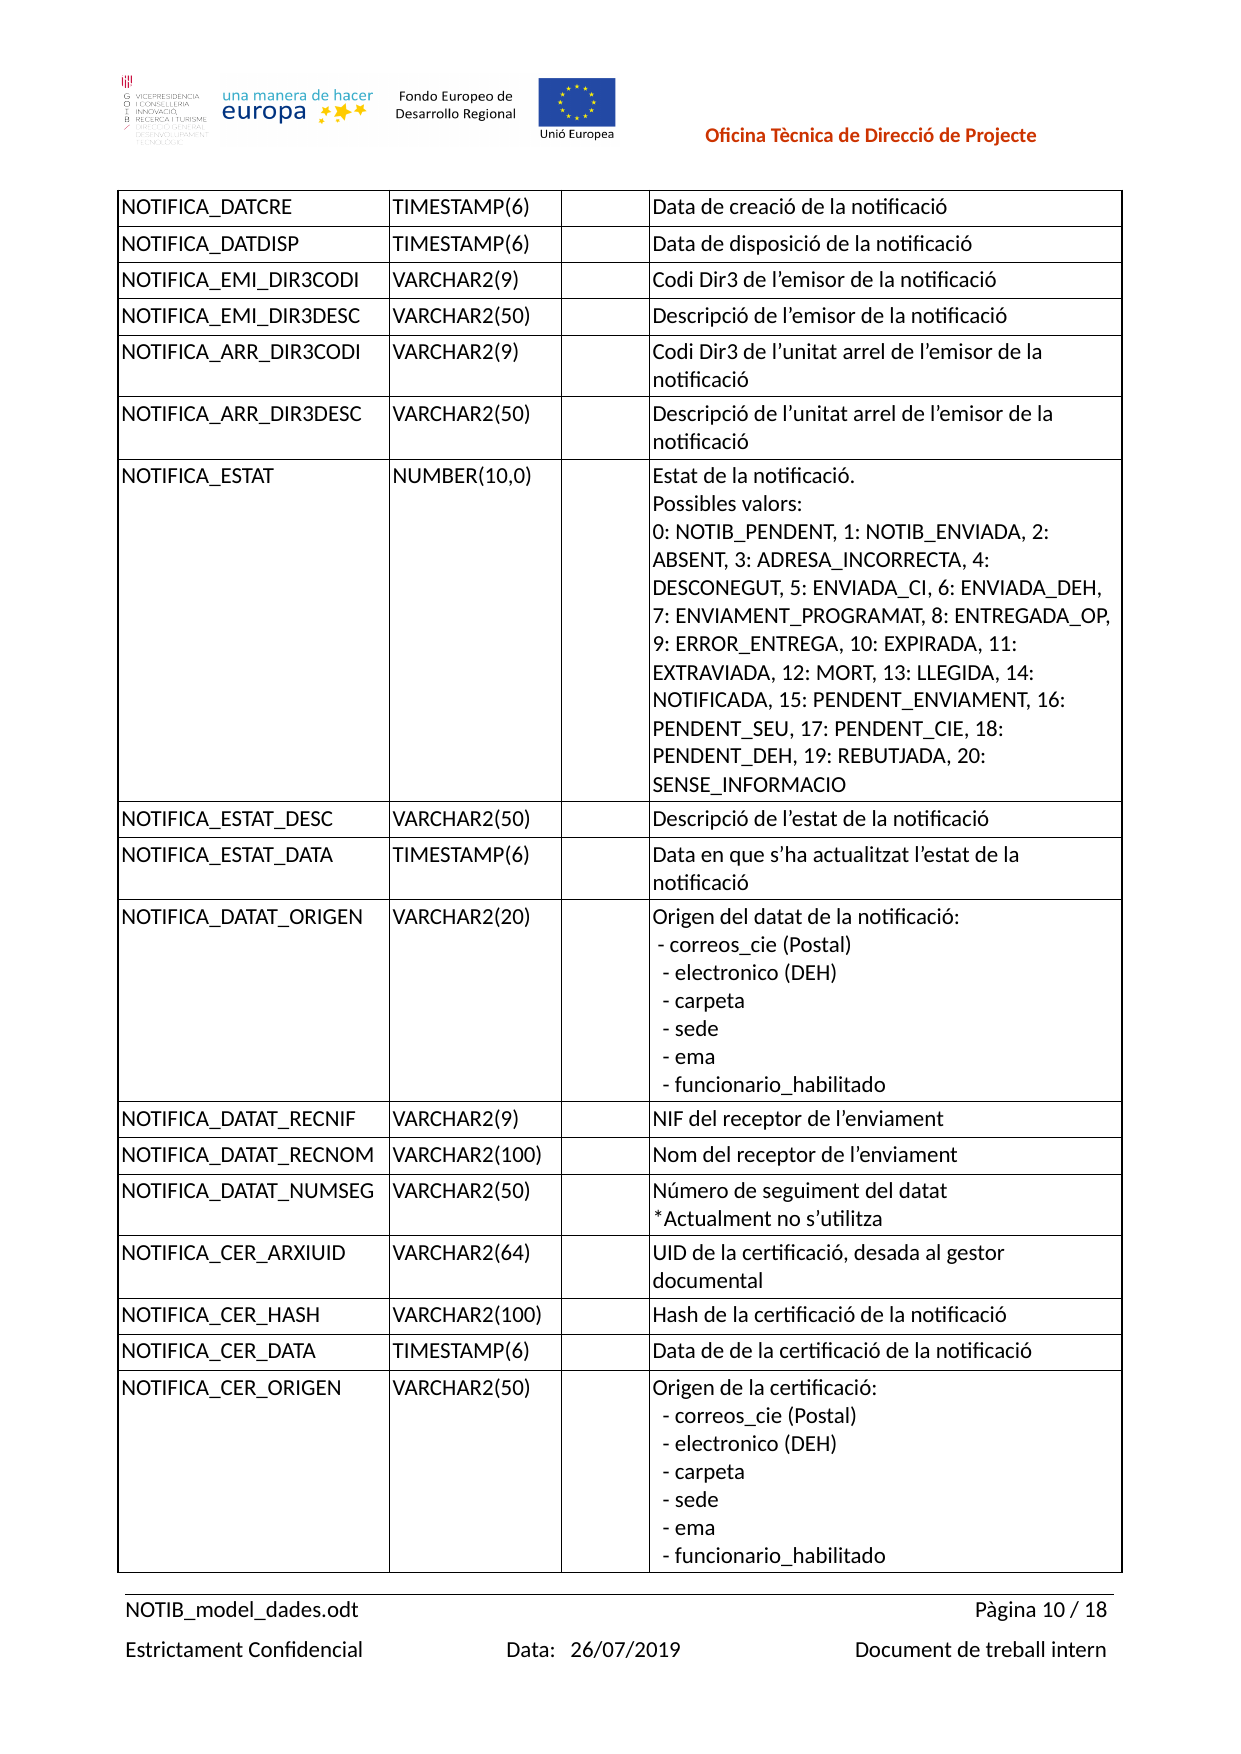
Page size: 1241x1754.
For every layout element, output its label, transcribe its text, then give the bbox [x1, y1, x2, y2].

table_cell VARCHAR2(50) [390, 299, 561, 334]
table_cell NOTIFICA_EMI_DIR3DESC [119, 299, 389, 334]
table_cell Data de de la certificació de la notificació [650, 1335, 1121, 1370]
table_cell NOTIFICA_ESTAT_DATA [119, 838, 389, 899]
table_cell [562, 397, 649, 458]
table_cell VARCHAR2(50) [390, 1371, 561, 1572]
table_cell UID de la certificació, desada al gestor documental [650, 1236, 1121, 1297]
table_cell NOTIFICA_ARR_DIR3CODI [119, 336, 389, 396]
table_cell VARCHAR2(50) [390, 397, 561, 458]
table_cell Data de creació de la notificació [650, 191, 1121, 226]
table_cell TIMESTAMP(6) [390, 191, 561, 226]
table_cell NOTIFICA_ARR_DIR3DESC [119, 397, 389, 458]
table_cell VARCHAR2(9) [390, 263, 561, 298]
picture [118, 73, 213, 147]
table_cell NOTIFICA_DATCRE [119, 191, 389, 226]
table_cell [562, 1138, 649, 1173]
table_cell NOTIFICA_DATAT_RECNIF [119, 1102, 389, 1137]
table_cell NOTIFICA_CER_ARXIUID [119, 1236, 389, 1297]
table_cell NOTIFICA_CER_HASH [119, 1299, 389, 1334]
table_cell Nom del receptor de l’enviament [650, 1138, 1121, 1173]
table_cell [562, 227, 649, 262]
table_cell [562, 802, 649, 837]
table_cell [562, 191, 649, 226]
table_cell NOTIFICA_EMI_DIR3CODI [119, 263, 389, 298]
table_cell TIMESTAMP(6) [390, 1335, 561, 1370]
table_cell [562, 1236, 649, 1297]
table_cell Número de seguiment del datat *Actualment no s’utilitza [650, 1175, 1121, 1235]
table_cell VARCHAR2(50) [390, 1175, 561, 1235]
table_cell Data en que s’ha actualitzat l’estat de la notificació [650, 838, 1121, 899]
table_cell [562, 336, 649, 396]
table_cell VARCHAR2(64) [390, 1236, 561, 1297]
table_cell VARCHAR2(20) [390, 900, 561, 1101]
table_cell [562, 1175, 649, 1235]
table_cell NOTIFICA_DATDISP [119, 227, 389, 262]
table_cell Codi Dir3 de l’unitat arrel de l’emisor de la notificació [650, 336, 1121, 396]
table_cell Origen de la certificació: - correos_cie (Postal) - electronico (DEH) - carpeta - sede - ema - funcionario_habilitado [650, 1371, 1121, 1572]
table_cell Descripció de l’unitat arrel de l’emisor de la notificació [650, 397, 1121, 458]
table_cell Codi Dir3 de l’emisor de la notificació [650, 263, 1121, 298]
table_cell [562, 1371, 649, 1572]
table_cell VARCHAR2(50) [390, 802, 561, 837]
table_cell NIF del receptor de l’enviament [650, 1102, 1121, 1137]
table_cell [562, 299, 649, 334]
table_cell NOTIFICA_DATAT_ORIGEN [119, 900, 389, 1101]
table_cell Origen del datat de la notificació: - correos_cie (Postal) - electronico (DEH) - carpeta - sede - ema - funcionario_habilitado [650, 900, 1121, 1101]
table_cell [562, 1299, 649, 1334]
table_cell VARCHAR2(100) [390, 1138, 561, 1173]
table_cell VARCHAR2(9) [390, 1102, 561, 1137]
table_cell [562, 1335, 649, 1370]
table_cell [562, 1102, 649, 1137]
table_cell NOTIFICA_DATAT_RECNOM [119, 1138, 389, 1173]
table_cell VARCHAR2(9) [390, 336, 561, 396]
table_cell [562, 900, 649, 1101]
table_cell [562, 263, 649, 298]
table_cell Descripció de l’estat de la notificació [650, 802, 1121, 837]
table_cell [562, 460, 649, 801]
table_cell Hash de la certificació de la notificació [650, 1299, 1121, 1334]
picture [219, 73, 621, 147]
table_cell Data de disposició de la notificació [650, 227, 1121, 262]
table_cell NOTIFICA_ESTAT_DESC [119, 802, 389, 837]
table_cell TIMESTAMP(6) [390, 227, 561, 262]
table_cell TIMESTAMP(6) [390, 838, 561, 899]
table_cell NOTIFICA_CER_DATA [119, 1335, 389, 1370]
table_cell NOTIFICA_DATAT_NUMSEG [119, 1175, 389, 1235]
table_cell NOTIFICA_ESTAT [119, 460, 389, 801]
table_cell [562, 838, 649, 899]
table_cell Estat de la notificació. Possibles valors: 0: NOTIB_PENDENT, 1: NOTIB_ENVIADA, 2: ABSENT, 3: ADRESA_INCORRECTA, 4: DESCONEGUT, 5: ENVIADA_CI, 6: ENVIADA_DEH, 7: ENVIAMENT_PROGRAMAT, 8: ENTREGADA_OP, 9: ERROR_ENTREGA, 10: EXPIRADA, 11: EXTRAVIADA, 12: MORT, 13: LLEGIDA, 14: NOTIFICADA, 15: PENDENT_ENVIAMENT, 16: PENDENT_SEU, 17: PENDENT_CIE, 18: PENDENT_DEH, 19: REBUTJADA, 20: SENSE_INFORMACIO [650, 460, 1121, 801]
table_cell Descripció de l’emisor de la notificació [650, 299, 1121, 334]
table_cell NOTIFICA_CER_ORIGEN [119, 1371, 389, 1572]
table_cell NUMBER(10,0) [390, 460, 561, 801]
table_cell VARCHAR2(100) [390, 1299, 561, 1334]
